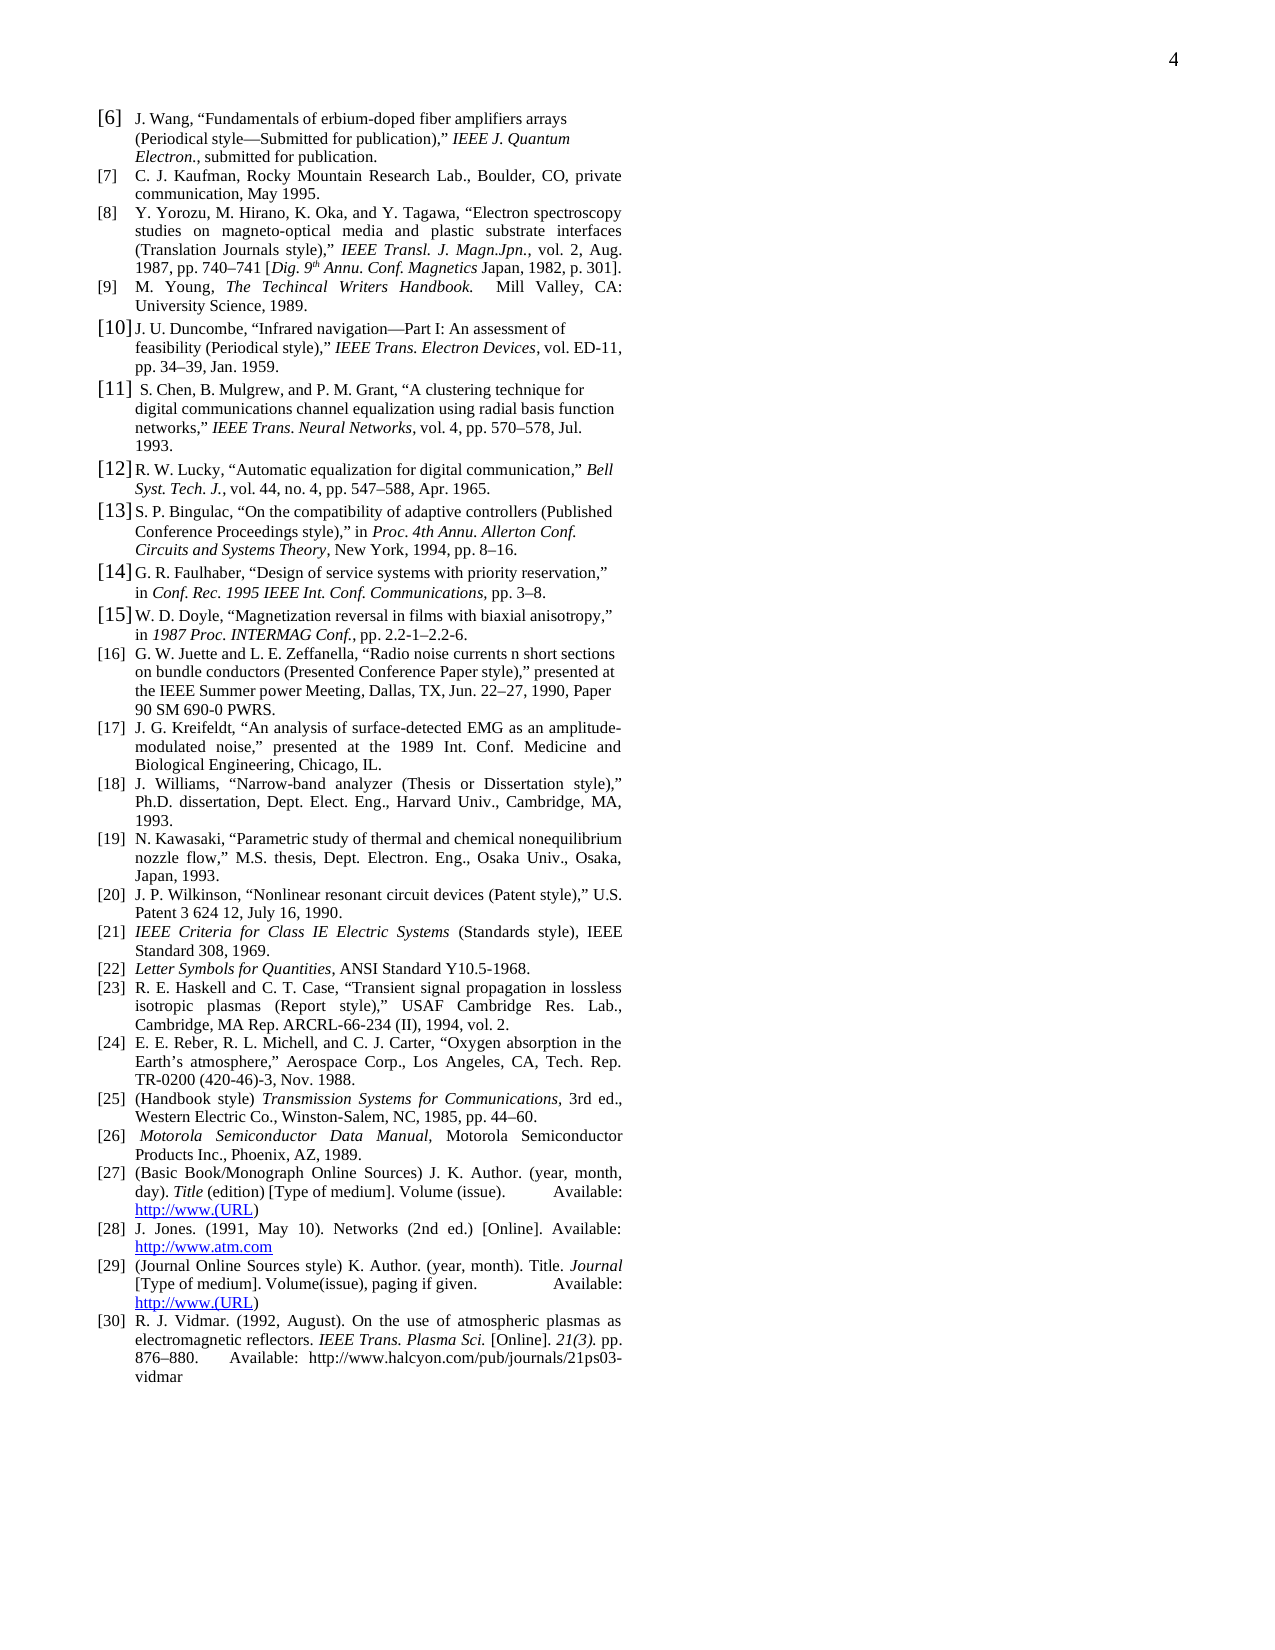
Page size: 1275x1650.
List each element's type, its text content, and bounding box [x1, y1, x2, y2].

list S. Chen, B. Mulgrew, and P. M. Grant, “A clustering technique for digital communications channel equalization using radial basis function networks,” IEEE Trans. Neural Networks, vol. 4, pp. 570–578, Jul. 1993. [97, 376, 622, 455]
list S. P. Bingulac, “On the compatibility of adaptive controllers (Published Conference Proceedings style),” in Proc. 4th Annu. Allerton Conf. Circuits and Systems Theory, New York, 1994, pp. 8–16. [97, 498, 622, 559]
list C. J. Kaufman, Rocky Mountain Research Lab., Boulder, CO, private communication, May 1995. [97, 166, 622, 203]
list E. E. Reber, R. L. Michell, and C. J. Carter, “Oxygen absorption in the Earth’s atmosphere,” Aerospace Corp., Los Angeles, CA, Tech. Rep. TR-0200 (420-46)-3, Nov. 1988. [97, 1034, 622, 1089]
list (Handbook style) Transmission Systems for Communications, 3rd ed., Western Electric Co., Winston-Salem, NC, 1985, pp. 44–60. [97, 1089, 622, 1126]
list J. G. Kreifeldt, “An analysis of surface-detected EMG as an amplitude-modulated noise,” presented at the 1989 Int. Conf. Medicine and Biological Engineering, Chicago, IL. [97, 718, 622, 774]
list Y. Yorozu, M. Hirano, K. Oka, and Y. Tagawa, “Electron spectroscopy studies on magneto-optical media and plastic substrate interfaces (Translation Journals style),” IEEE Transl. J. Magn.Jpn., vol. 2, Aug. 1987, pp. 740–741 [Dig. 9th Annu. Conf. Magnetics Japan, 1982, p. 301]. [97, 203, 622, 277]
list Motorola Semiconductor Data Manual, Motorola Semiconductor Products Inc., Phoenix, AZ, 1989. [97, 1126, 622, 1163]
list (Basic Book/Monograph Online Sources) J. K. Author. (year, month, day). Title (edition) [Type of medium]. Volume (issue). Available: http://www.(URL) [97, 1163, 622, 1219]
list Letter Symbols for Quantities, ANSI Standard Y10.5-1968. [97, 959, 622, 978]
list J. U. Duncombe, “Infrared navigation—Part I: An assessment of feasibility (Periodical style),” IEEE Trans. Electron Devices, vol. ED-11, pp. 34–39, Jan. 1959. [97, 314, 622, 376]
list W. D. Doyle, “Magnetization reversal in films with biaxial anisotropy,” in 1987 Proc. INTERMAG Conf., pp. 2.2-1–2.2-6. [97, 602, 622, 644]
list J. Jones. (1991, May 10). Networks (2nd ed.) [Online]. Available: http://www.atm.com [97, 1219, 622, 1256]
list (Journal Online Sources style) K. Author. (year, month). Title. Journal [Type of medium]. Volume(issue), paging if given. Available: http://www.(URL) [97, 1256, 622, 1312]
list J. Wang, “Fundamentals of erbium-doped fiber amplifiers arrays (Periodical style—Submitted for publication),” IEEE J. Quantum Electron., submitted for publication. [97, 105, 622, 166]
list G. R. Faulhaber, “Design of service systems with priority reservation,” in Conf. Rec. 1995 IEEE Int. Conf. Communications, pp. 3–8. [97, 559, 622, 602]
list R. J. Vidmar. (1992, August). On the use of atmospheric plasmas as electromagnetic reflectors. IEEE Trans. Plasma Sci. [Online]. 21(3). pp. 876–880. Available: http://www.halcyon.com/pub/journals/21ps03-vidmar [97, 1312, 622, 1386]
list J. Williams, “Narrow-band analyzer (Thesis or Dissertation style),” Ph.D. dissertation, Dept. Elect. Eng., Harvard Univ., Cambridge, MA, 1993. [97, 774, 622, 830]
list IEEE Criteria for Class IE Electric Systems (Standards style), IEEE Standard 308, 1969. [97, 922, 622, 959]
list N. Kawasaki, “Parametric study of thermal and chemical nonequilibrium nozzle flow,” M.S. thesis, Dept. Electron. Eng., Osaka Univ., Osaka, Japan, 1993. [97, 830, 622, 885]
list R. E. Haskell and C. T. Case, “Transient signal propagation in lossless isotropic plasmas (Report style),” USAF Cambridge Res. Lab., Cambridge, MA Rep. ARCRL-66-234 (II), 1994, vol. 2. [97, 978, 622, 1034]
list M. Young, The Techincal Writers Handbook. Mill Valley, CA: University Science, 1989. [97, 277, 622, 314]
list R. W. Lucky, “Automatic equalization for digital communication,” Bell Syst. Tech. J., vol. 44, no. 4, pp. 547–588, Apr. 1965. [97, 455, 622, 498]
list G. W. Juette and L. E. Zeffanella, “Radio noise currents n short sections on bundle conductors (Presented Conference Paper style),” presented at the IEEE Summer power Meeting, Dallas, TX, Jun. 22–27, 1990, Paper 90 SM 690-0 PWRS. [97, 644, 622, 718]
list J. P. Wilkinson, “Nonlinear resonant circuit devices (Patent style),” U.S. Patent 3 624 12, July 16, 1990. [97, 885, 622, 922]
